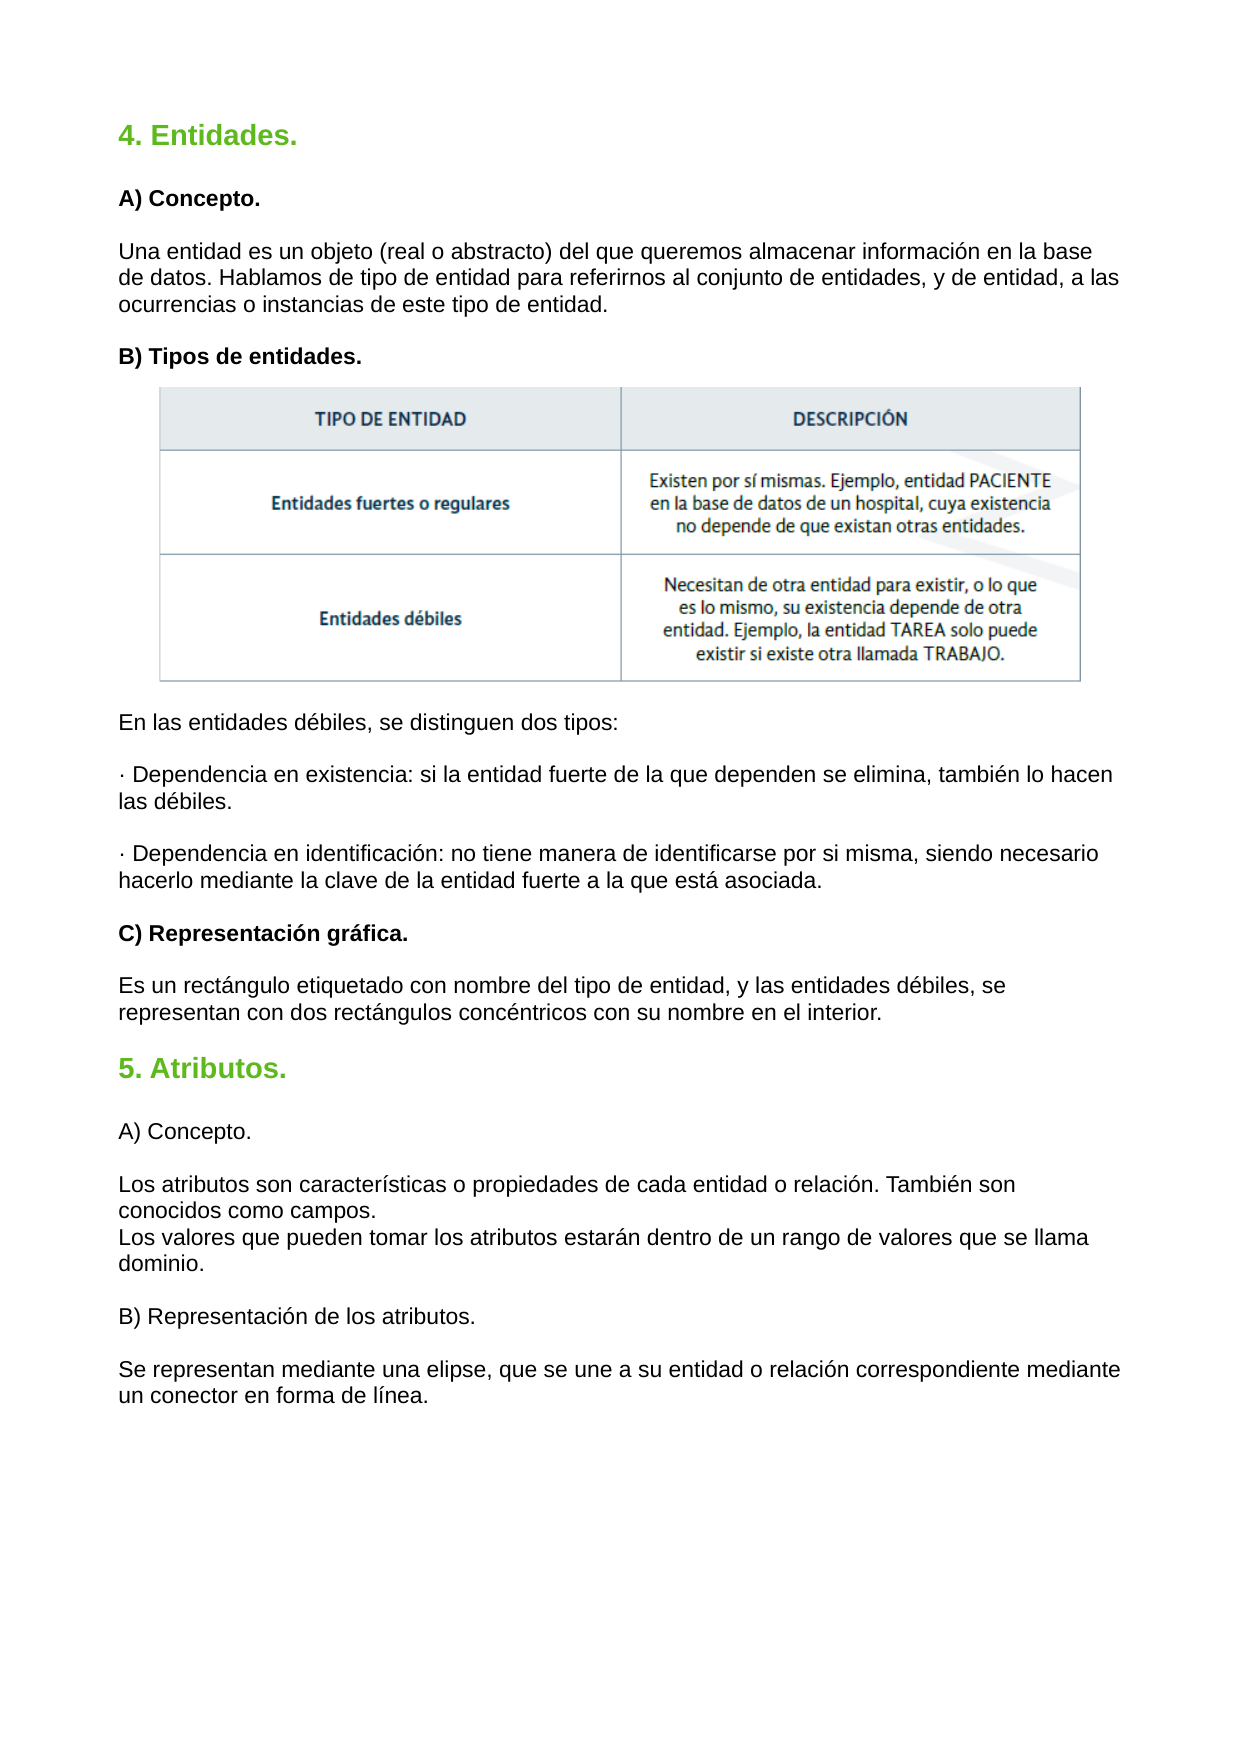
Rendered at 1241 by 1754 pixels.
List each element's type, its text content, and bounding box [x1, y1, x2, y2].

text Los atributos son características o propiedades de cada entidad o relación. También son conocidos como campos. [118, 1171, 1122, 1224]
text · Dependencia en identificación: no tiene manera de identificarse por si misma, siendo necesario hacerlo mediante la clave de la entidad fuerte a la que está asociada. [118, 840, 1122, 893]
text B) Tipos de entidades. [118, 343, 1122, 370]
text En las entidades débiles, se distinguen dos tipos: [118, 709, 1122, 735]
text B) Representación de los atributos. [118, 1303, 1122, 1329]
text Se representan mediante una elipse, que se une a su entidad o relación correspondiente mediante un conector en forma de línea. [118, 1356, 1122, 1408]
text · Dependencia en existencia: si la entidad fuerte de la que dependen se elimina, también lo hacen las débiles. [118, 761, 1122, 814]
text Los valores que pueden tomar los atributos estarán dentro de un rango de valores que se llama dominio. [118, 1224, 1122, 1276]
text 5. Atributos. [118, 1051, 1122, 1085]
text Es un rectángulo etiquetado con nombre del tipo de entidad, y las entidades débiles, se representan con dos rectángulos concéntricos con su nombre en el interior. [118, 972, 1122, 1025]
text C) Representación gráfica. [118, 919, 1122, 946]
picture [159, 387, 1081, 683]
text 4. Entidades. [118, 118, 1122, 152]
text A) Concepto. [118, 185, 1122, 212]
text Una entidad es un objeto (real o abstracto) del que queremos almacenar información en la base de datos. Hablamos de tipo de entidad para referirnos al conjunto de entidades, y de entidad, a las ocurrencias o instancias de este tipo de entidad. [118, 238, 1122, 317]
text A) Concepto. [118, 1118, 1122, 1145]
